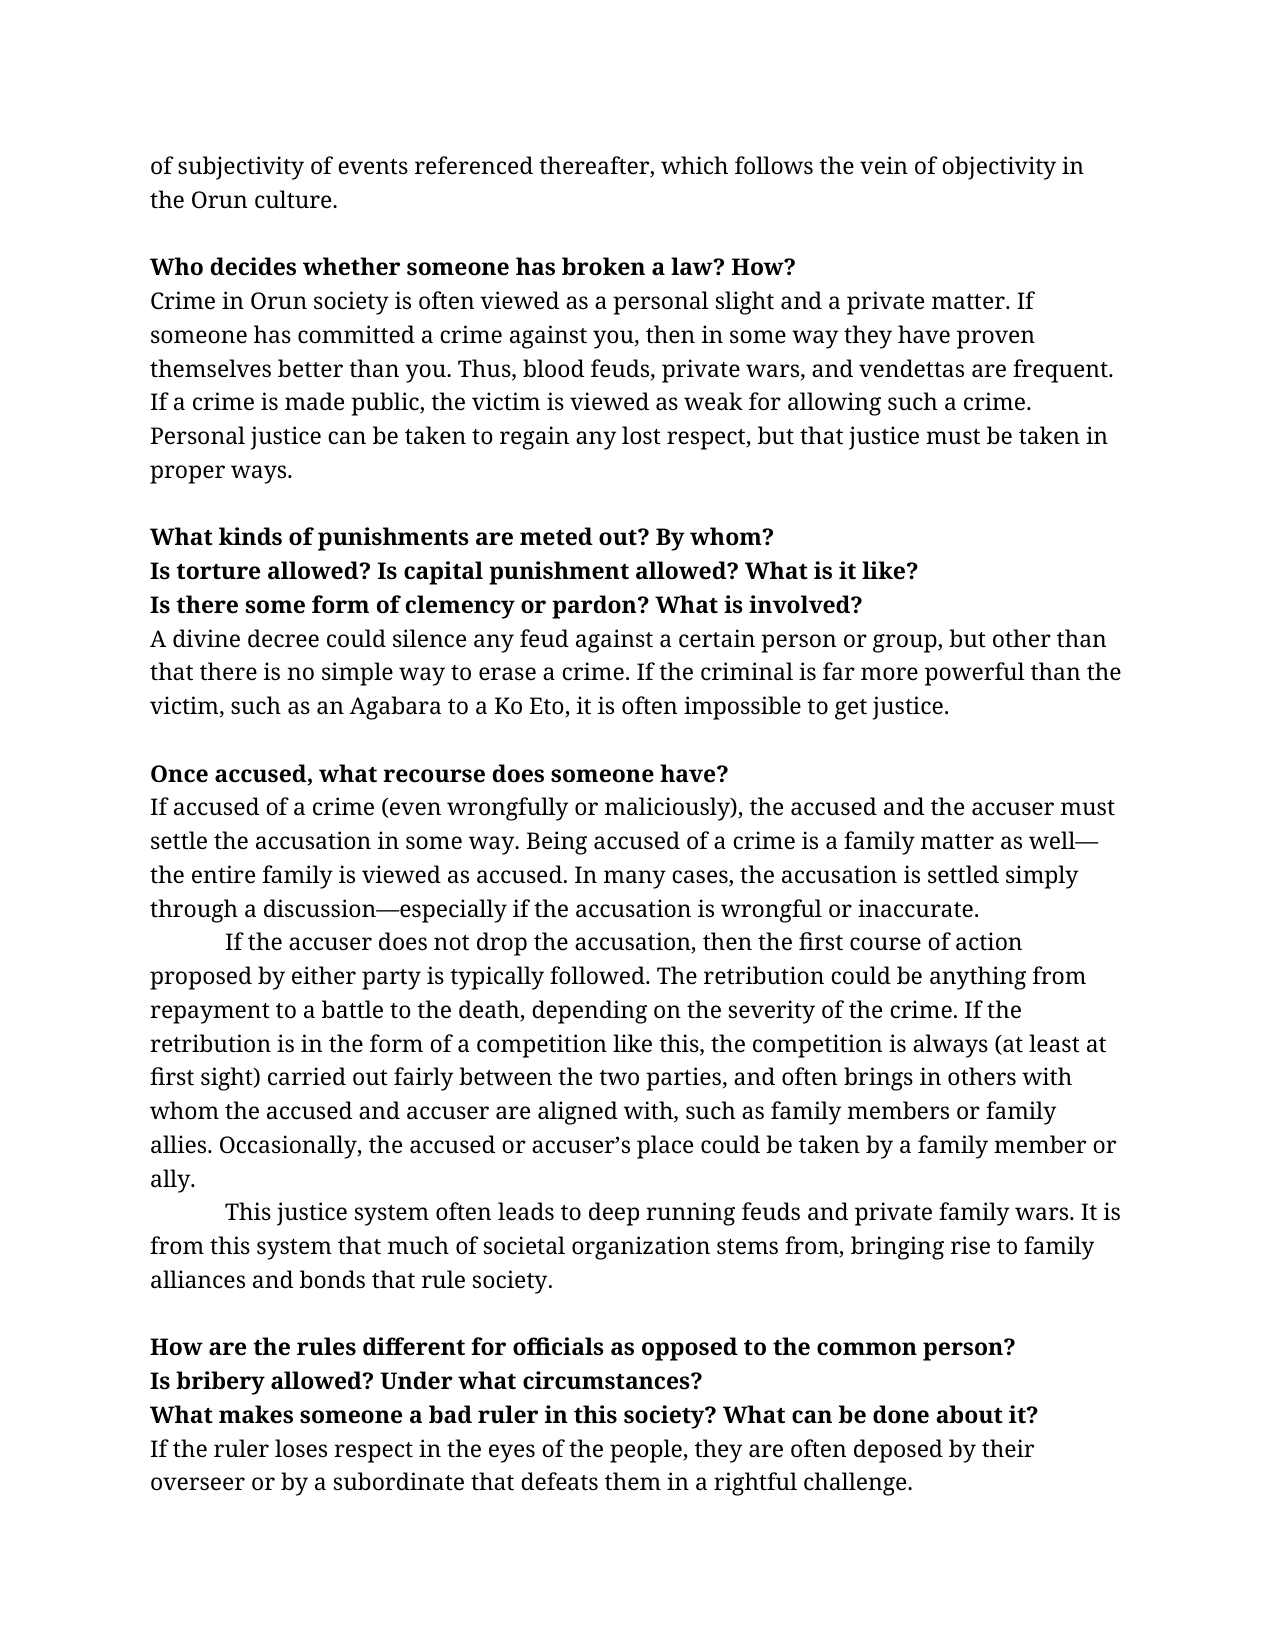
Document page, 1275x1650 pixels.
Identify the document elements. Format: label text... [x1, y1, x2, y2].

text Is there some form of clemency or pardon? What is involved? [150, 589, 1125, 620]
text A divine decree could silence any feud against a certain person or group, but other than that there is no simple way to erase a crime. If the criminal is far more powerful than the victim, such as an Agabara to a Ko Eto, it is often impossible to get justice. [150, 622, 1125, 721]
text Once accused, what recourse does someone have? [150, 724, 1125, 789]
text If the accuser does not drop the accusation, then the first course of action proposed by either party is typically followed. The retribution could be anything from repayment to a battle to the death, depending on the severity of the crime. If the retribution is in the form of a competition like this, the competition is always (at least at first sight) carried out fairly between the two parties, and often brings in others with whom the accused and accuser are aligned with, such as family members or family allies. Occasionally, the accused or accuser’s place could be taken by a family member or ally. [150, 926, 1125, 1194]
text Crime in Orun society is often viewed as a personal slight and a private matter. If someone has committed a crime against you, then in some way they have proven themselves better than you. Thus, blood feuds, private wars, and vendettas are frequent. If a crime is made public, the victim is viewed as weak for allowing such a crime. Personal justice can be taken to regain any lost respect, but that justice must be taken in proper ways. [150, 285, 1125, 485]
text If the ruler loses respect in the eyes of the people, they are often deposed by their overseer or by a subordinate that defeats them in a rightful challenge. [150, 1432, 1125, 1497]
text If accused of a crime (even wrongfully or maliciously), the accused and the accuser must settle the accusation in some way. Being accused of a crime is a family matter as well—the entire family is viewed as accused. In many cases, the accusation is settled simply through a discussion—especially if the accusation is wrongful or inaccurate. [150, 791, 1125, 924]
text What kinds of punishments are meted out? By whom? Is torture allowed? Is capital punishment allowed? What is it like? [150, 487, 1125, 586]
text How are the rules different for officials as opposed to the common person? Is bribery allowed? Under what circumstances? What makes someone a bad ruler in this society? What can be done about it? [150, 1331, 1125, 1430]
text This justice system often leads to deep running feuds and private family wars. It is from this system that much of societal organization stems from, bringing rise to family alliances and bonds that rule society. [150, 1196, 1125, 1295]
text of subjectivity of events referenced thereafter, which follows the vein of objectivity in the Orun culture. [150, 150, 1125, 215]
text Who decides whether someone has broken a law? How? [150, 251, 1125, 282]
